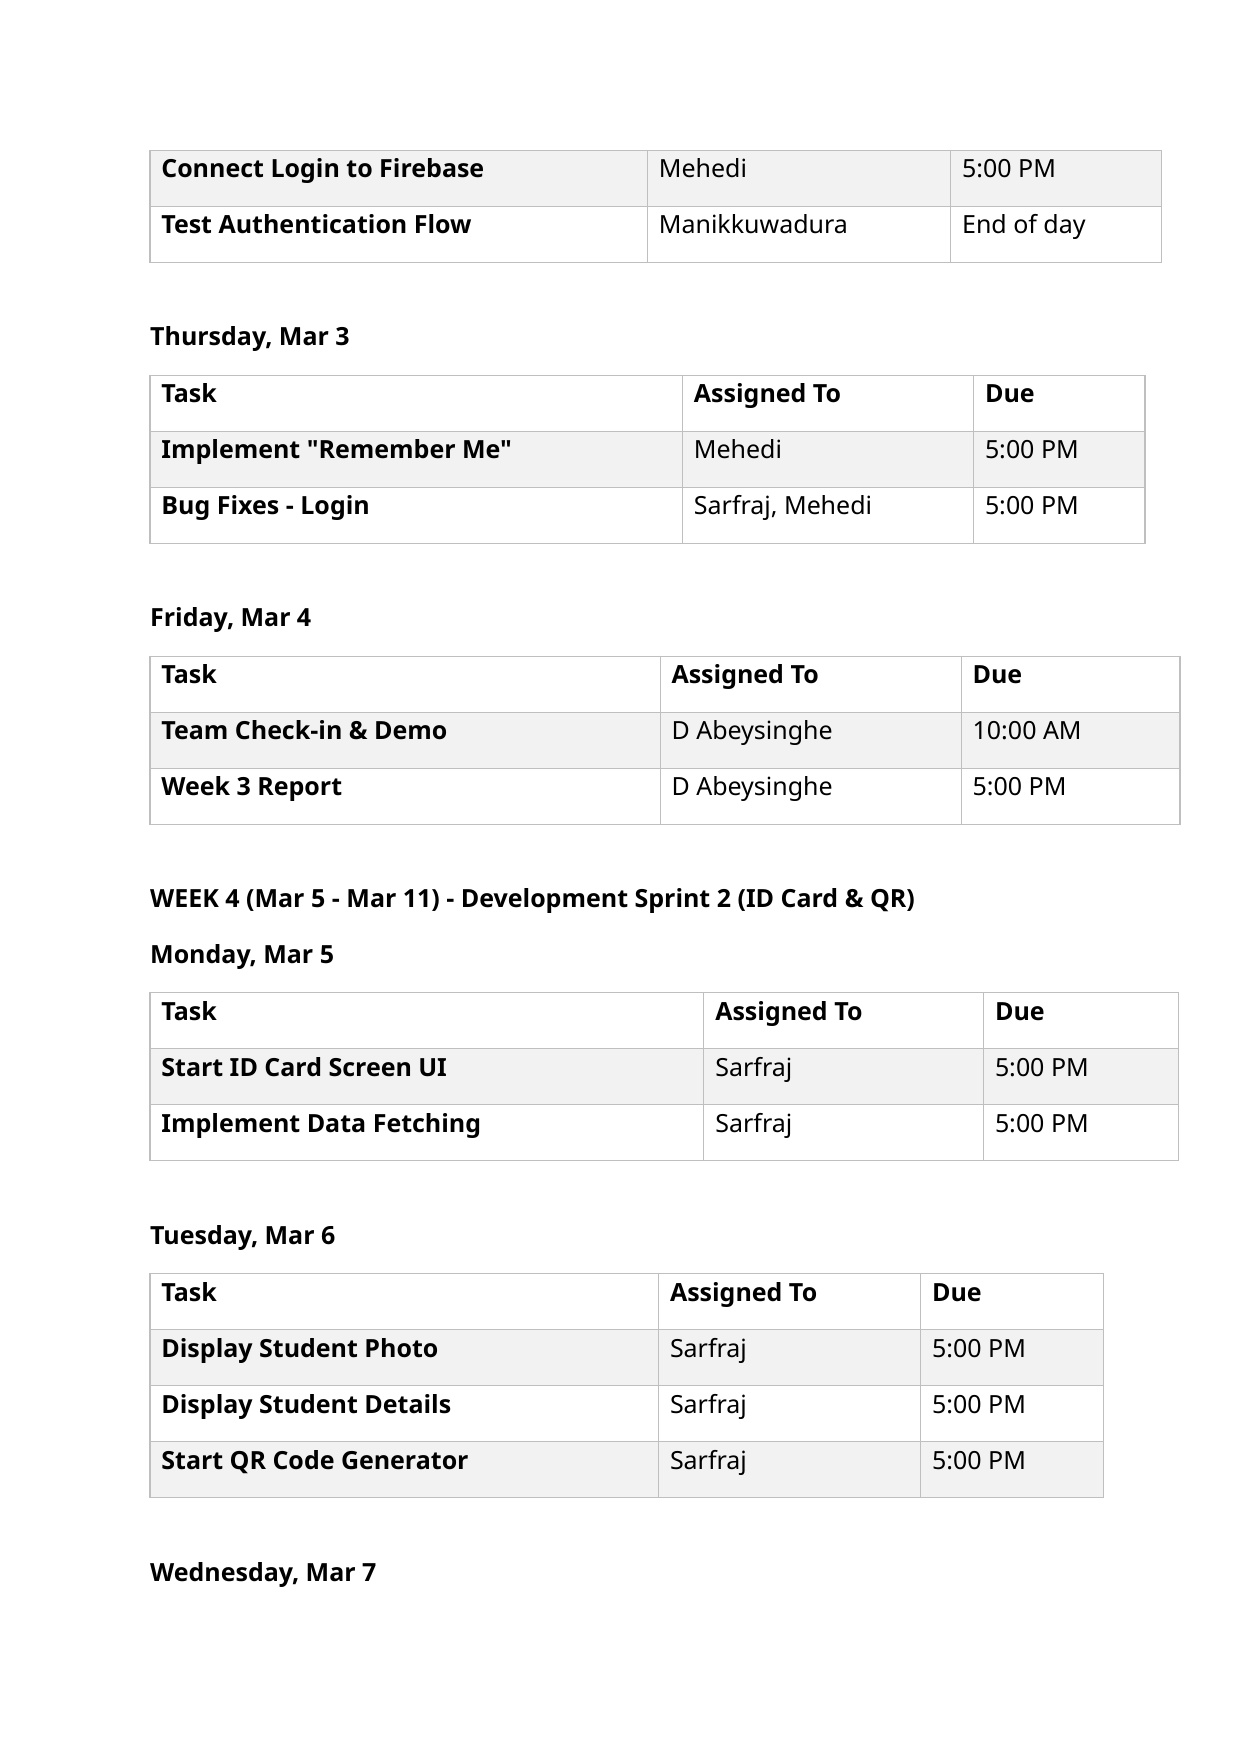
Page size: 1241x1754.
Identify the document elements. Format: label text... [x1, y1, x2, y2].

table_header Task [151, 376, 682, 431]
table_cell Start ID Card Screen UI [151, 1049, 703, 1104]
text WEEK 4 (Mar 5 - Mar 11) - Development Sprint 2 (ID Card & QR) [150, 881, 1090, 915]
table_cell Sarfraj [659, 1386, 920, 1441]
table_header Task [151, 993, 703, 1048]
text Tuesday, Mar 6 [150, 1217, 1090, 1251]
table_header Assigned To [704, 993, 983, 1048]
table_cell D Abeysinghe [661, 769, 961, 824]
table_cell Sarfraj [704, 1049, 983, 1104]
table_header Due [962, 657, 1179, 712]
table_cell 5:00 PM [921, 1330, 1103, 1385]
table_cell End of day [951, 207, 1161, 262]
table_cell D Abeysinghe [661, 713, 961, 768]
table_cell Display Student Photo [151, 1330, 658, 1385]
table_cell Mehedi [683, 432, 973, 487]
table_cell Mehedi [648, 151, 950, 206]
table_header Due [974, 376, 1144, 431]
table_cell Sarfraj, Mehedi [683, 488, 973, 543]
table_cell Sarfraj [659, 1330, 920, 1385]
text Thursday, Mar 3 [150, 319, 1090, 353]
table_cell Start QR Code Generator [151, 1442, 658, 1497]
table_cell Test Authentication Flow [151, 207, 647, 262]
text Friday, Mar 4 [150, 600, 1090, 634]
table_cell 5:00 PM [974, 488, 1144, 543]
table_cell 5:00 PM [984, 1049, 1178, 1104]
table_cell 5:00 PM [984, 1105, 1178, 1160]
text Wednesday, Mar 7 [150, 1554, 1090, 1588]
table_cell Manikkuwadura [648, 207, 950, 262]
table_header Task [151, 1274, 658, 1329]
table_cell Bug Fixes - Login [151, 488, 682, 543]
table_cell 5:00 PM [974, 432, 1144, 487]
table_header Assigned To [659, 1274, 920, 1329]
table_cell Connect Login to Firebase [151, 151, 647, 206]
table_cell Implement "Remember Me" [151, 432, 682, 487]
table_cell Week 3 Report [151, 769, 660, 824]
table_cell 5:00 PM [921, 1442, 1103, 1497]
table_cell 5:00 PM [962, 769, 1179, 824]
table_header Assigned To [661, 657, 961, 712]
table_header Assigned To [683, 376, 973, 431]
text Monday, Mar 5 [150, 936, 1090, 971]
table_header Due [921, 1274, 1103, 1329]
table_cell Sarfraj [704, 1105, 983, 1160]
table_cell Team Check-in & Demo [151, 713, 660, 768]
table_cell Sarfraj [659, 1442, 920, 1497]
table_header Task [151, 657, 660, 712]
table_cell 5:00 PM [921, 1386, 1103, 1441]
table_cell 5:00 PM [951, 151, 1161, 206]
table_cell 10:00 AM [962, 713, 1179, 768]
table_cell Display Student Details [151, 1386, 658, 1441]
table_cell Implement Data Fetching [151, 1105, 703, 1160]
table_header Due [984, 993, 1178, 1048]
